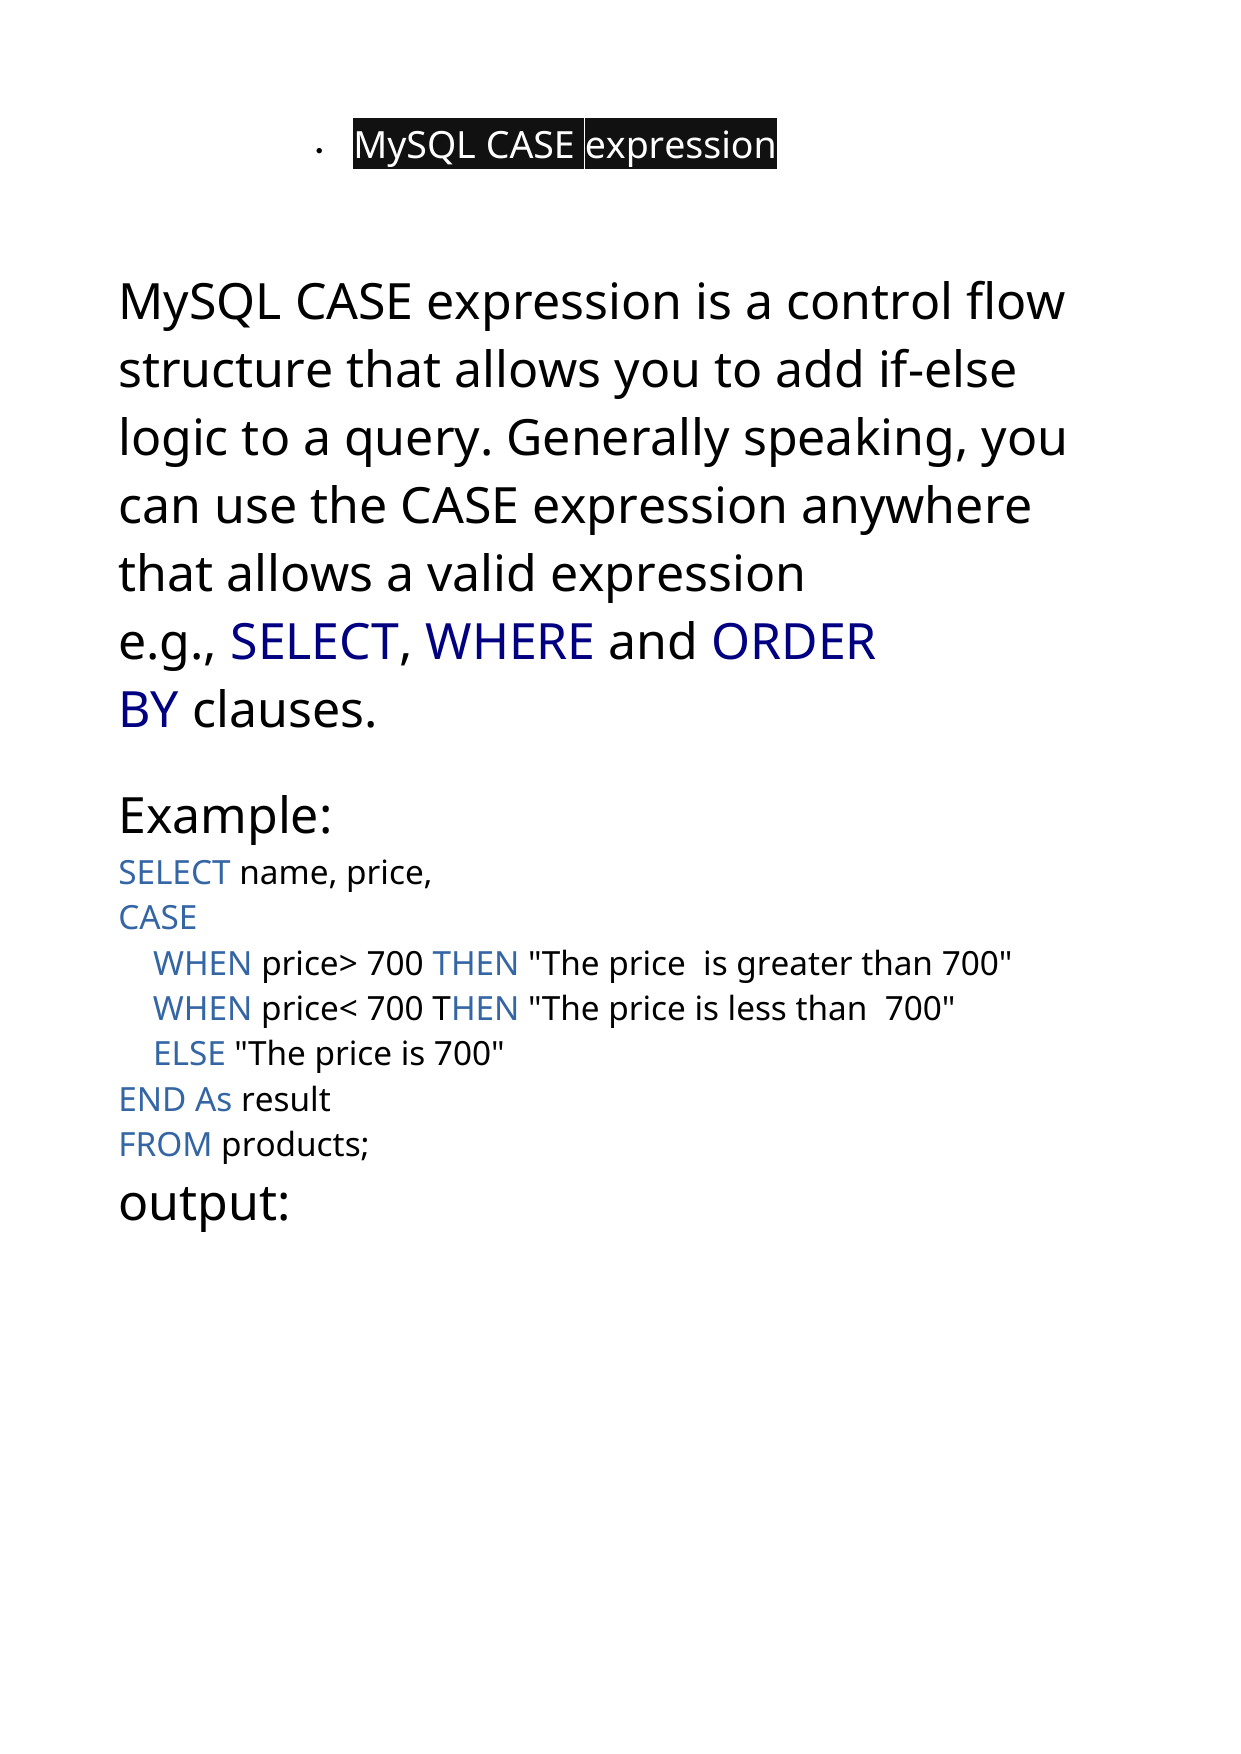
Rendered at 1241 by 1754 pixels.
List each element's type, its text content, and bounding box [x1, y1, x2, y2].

text output: [118, 1166, 1122, 1234]
text WHEN price< 700 THEN "The price is less than 700" [118, 985, 1122, 1030]
text WHEN price> 700 THEN "The price is greater than 700" [118, 939, 1122, 985]
text Example: [118, 780, 1122, 848]
text END As result [118, 1076, 1122, 1121]
text SELECT name, price, [118, 848, 1122, 894]
text FROM products; [118, 1121, 1122, 1166]
text CASE [118, 894, 1122, 939]
text ELSE "The price is 700" [118, 1030, 1122, 1076]
list MySQL CASE expression [316, 118, 1122, 169]
text MySQL CASE expression is a control flow structure that allows you to add if-else logic to a query. Generally speaking, you can use the CASE expression anywhere that allows a valid expression e.g., SELECT, WHERE and ORDER BY clauses. [118, 266, 1122, 743]
